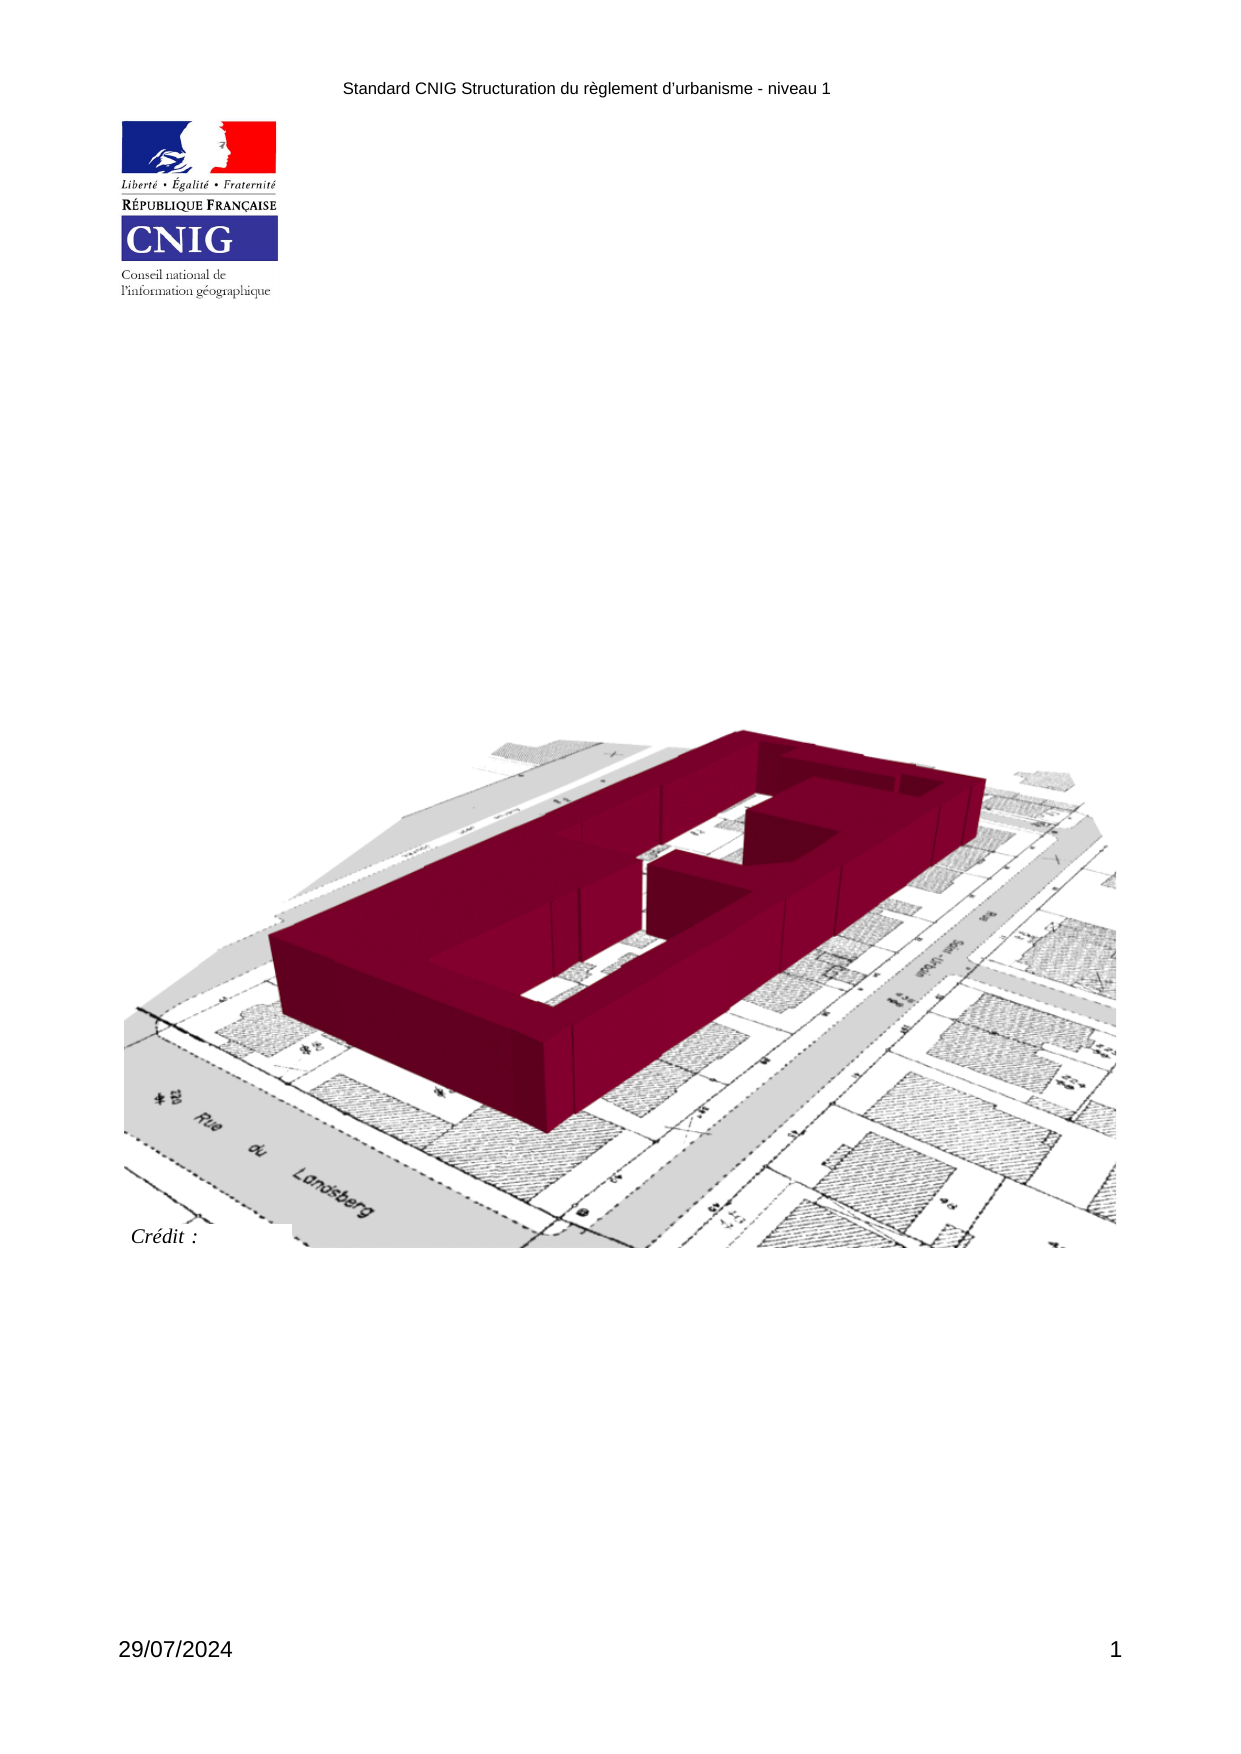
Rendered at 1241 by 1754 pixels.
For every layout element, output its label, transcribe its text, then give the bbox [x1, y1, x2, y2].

table_cell [118, 690, 1122, 1284]
table_cell Standard CNIG SRU niveau 1 (v2023 – février 2024) [118, 1284, 1122, 1447]
table_cell STANDARD SRU niveau 1 [118, 575, 1122, 690]
table_header [118, 118, 453, 307]
table_header [788, 118, 1122, 307]
table_cell Prescriptions nationales pour la structuration des règlements d’urbanisme [118, 307, 1122, 575]
table_header [453, 118, 787, 307]
